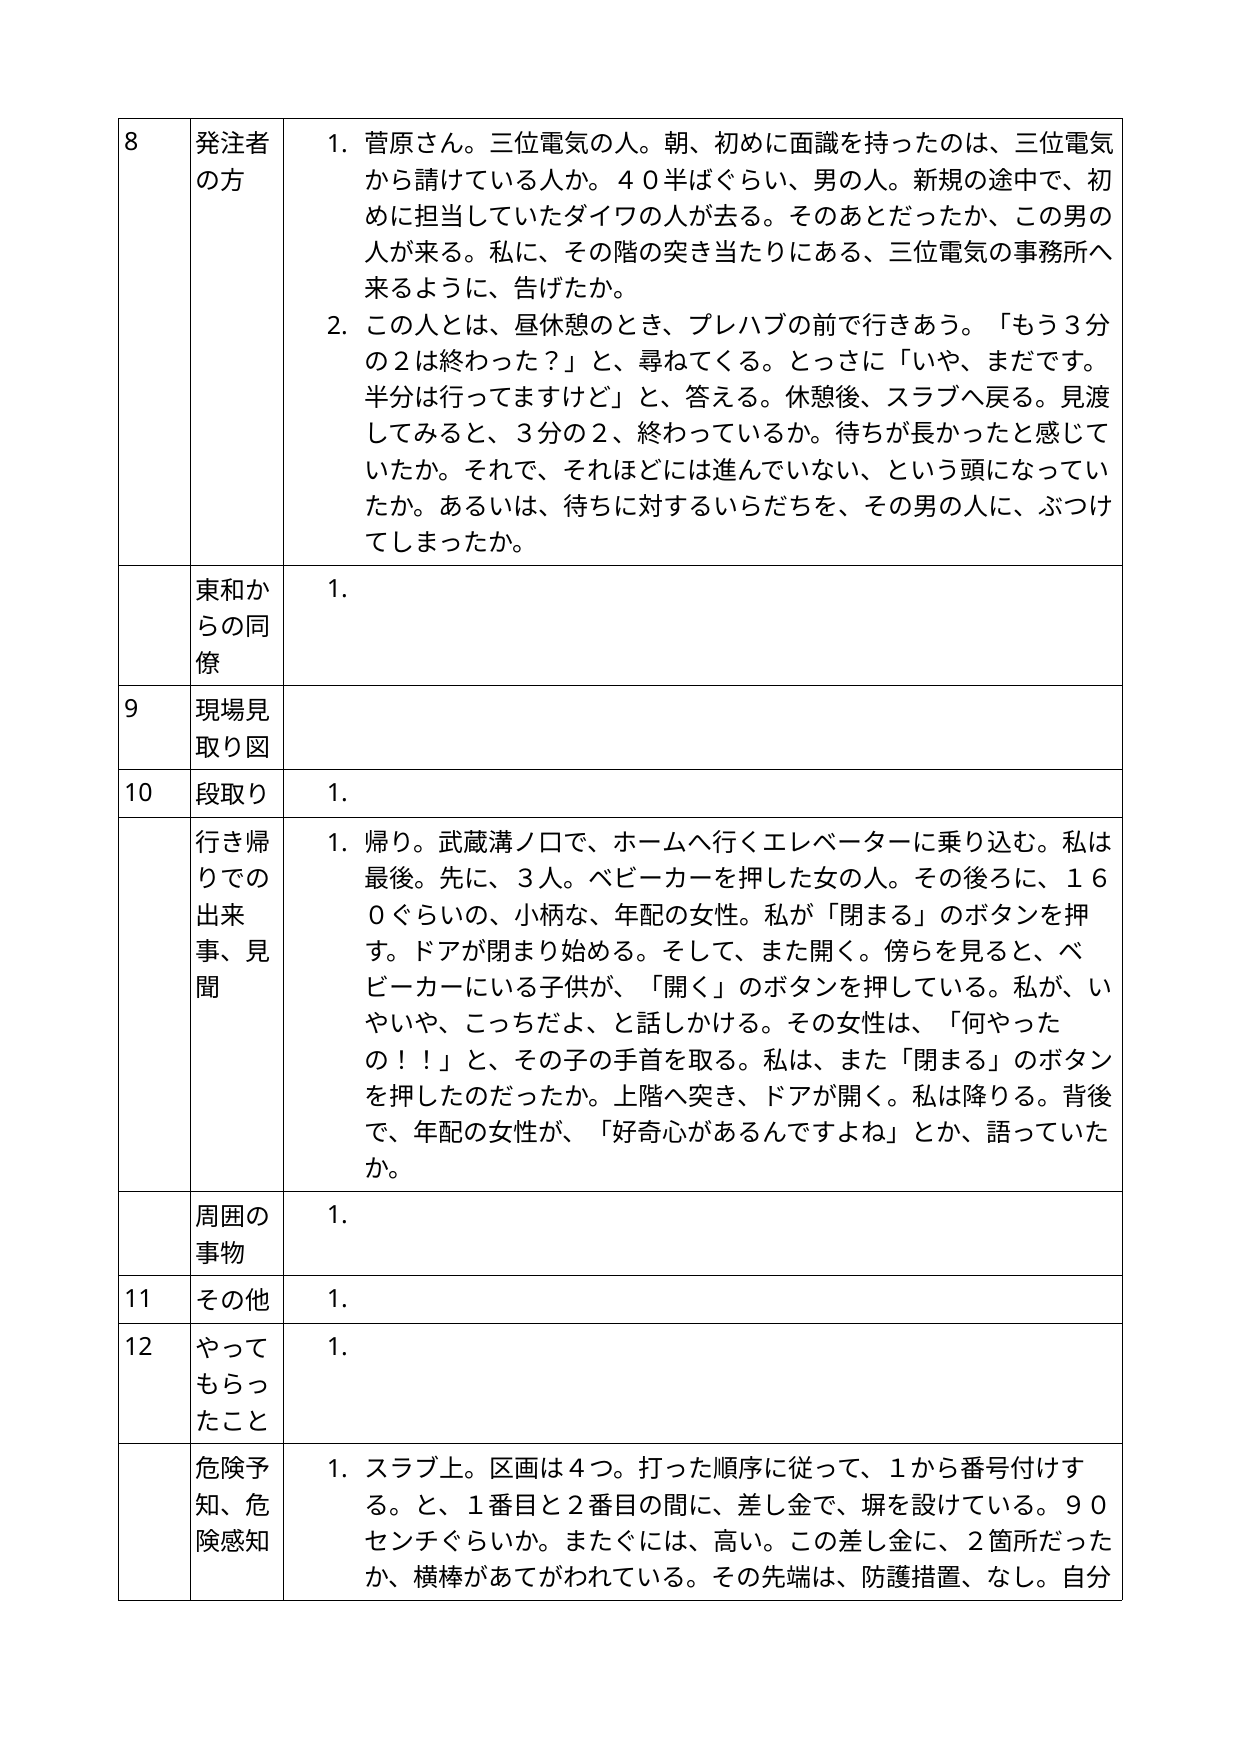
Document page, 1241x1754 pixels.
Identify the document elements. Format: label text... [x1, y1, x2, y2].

table_cell [284, 1324, 1122, 1443]
table_cell [284, 1192, 1122, 1275]
table_cell 段取り [191, 770, 283, 817]
table_cell [119, 818, 190, 1191]
table_cell 10 [119, 770, 190, 817]
table_cell 帰り。武蔵溝ノ口で、ホームへ行くエレベーターに乗り込む。私は最後。先に、３人。ベビーカーを押した女の人。その後ろに、１６０ぐらいの、小柄な、年配の女性。私が「閉まる」のボタンを押す。ドアが閉まり始める。そして、また開く。傍らを見ると、ベビーカーにいる子供が、「開く」のボタンを押している。私が、いやいや、こっちだよ、と話しかける。その女性は、「何やったの！！」と、その子の手首を取る。私は、また「閉まる」のボタンを押したのだったか。上階へ突き、ドアが開く。私は降りる。背後で、年配の女性が、「好奇心があるんですよね」とか、語っていたか。 [284, 818, 1122, 1191]
table_cell 8 [119, 119, 190, 565]
table_cell その他 [191, 1276, 283, 1323]
table_cell [284, 770, 1122, 817]
table_cell 発注者の方 [191, 119, 283, 565]
table_cell 11 [119, 1276, 190, 1323]
table_cell [284, 1276, 1122, 1323]
table_cell スラブ上。区画は４つ。打った順序に従って、１から番号付けする。と、１番目と２番目の間に、差し金で、塀を設けている。９０センチぐらいか。またぐには、高い。この差し金に、２箇所だったか、横棒があてがわれている。その先端は、防護措置、なし。自分 [284, 1444, 1122, 1600]
table_cell [119, 1192, 190, 1275]
table_cell 周囲の事物 [191, 1192, 283, 1275]
table_cell 12 [119, 1324, 190, 1443]
table_cell [284, 686, 1122, 769]
table_cell 東和からの同僚 [191, 566, 283, 685]
table_cell [284, 566, 1122, 685]
table_cell 行き帰りでの出来事、見聞 [191, 818, 283, 1191]
table_cell 危険予知、危険感知 [191, 1444, 283, 1600]
table_cell 菅原さん。三位電気の人。朝、初めに面識を持ったのは、三位電気から請けている人か。４０半ばぐらい、男の人。新規の途中で、初めに担当していたダイワの人が去る。そのあとだったか、この男の人が来る。私に、その階の突き当たりにある、三位電気の事務所へ来るように、告げたか。 この人とは、昼休憩のとき、プレハブの前で行きあう。「もう３分の２は終わった？」と、尋ねてくる。とっさに「いや、まだです。半分は行ってますけど」と、答える。休憩後、スラブへ戻る。見渡してみると、３分の２、終わっているか。待ちが長かったと感じていたか。それで、それほどには進んでいない、という頭になっていたか。あるいは、待ちに対するいらだちを、その男の人に、ぶつけてしまったか。 [284, 119, 1122, 565]
table_cell [119, 566, 190, 685]
table_cell 9 [119, 686, 190, 769]
table_cell [119, 1444, 190, 1600]
table_cell やってもらったこと [191, 1324, 283, 1443]
table_cell 現場見取り図 [191, 686, 283, 769]
